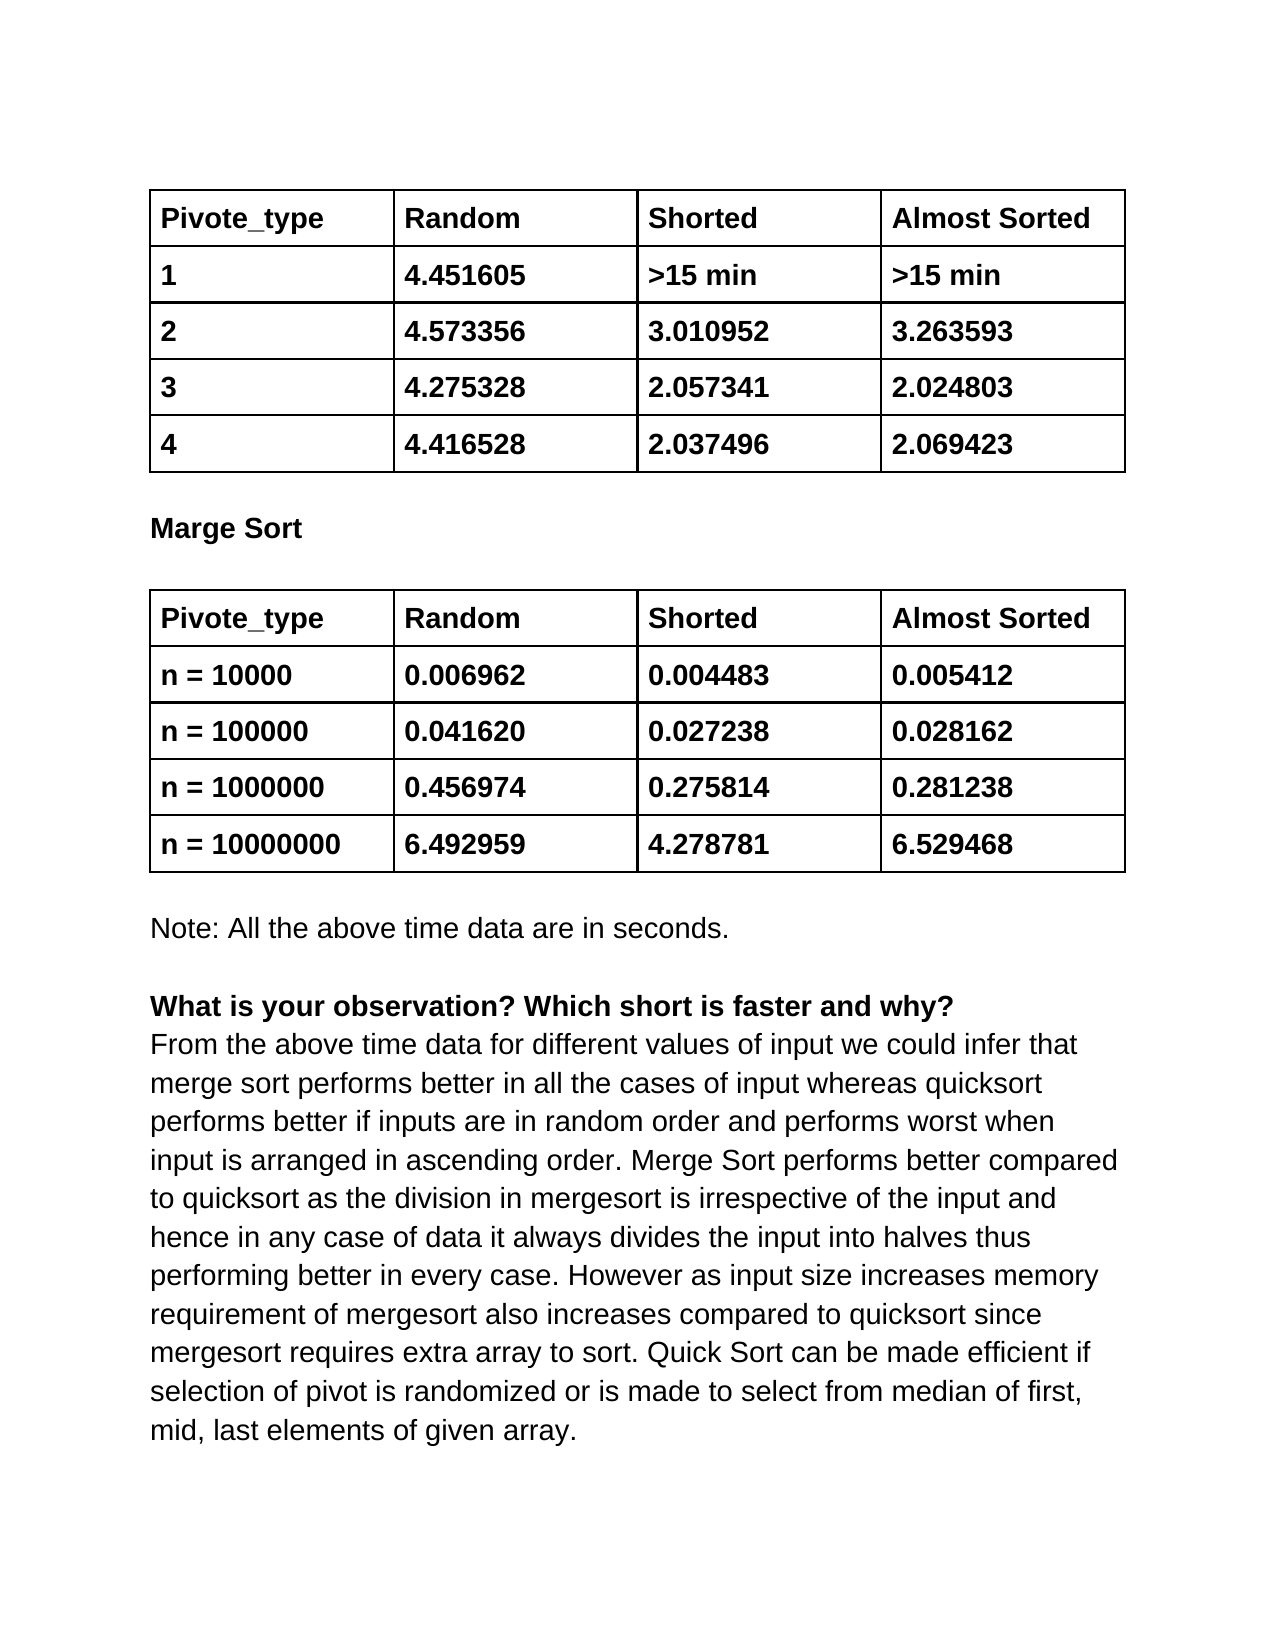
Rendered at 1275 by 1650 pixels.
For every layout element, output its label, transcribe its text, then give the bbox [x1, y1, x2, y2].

table_cell n = 10000 [151, 647, 393, 701]
table_cell 6.529468 [882, 816, 1124, 871]
table_cell 2.024803 [882, 360, 1124, 414]
table_header Shorted [639, 591, 880, 645]
table_cell 4 [151, 416, 393, 471]
table_cell n = 1000000 [151, 760, 393, 814]
table_cell >15 min [882, 247, 1124, 301]
table_cell 0.456974 [395, 760, 636, 814]
table_cell 0.027238 [639, 704, 880, 758]
table_cell 4.278781 [639, 816, 880, 871]
table_cell 4.416528 [395, 416, 636, 471]
table_cell n = 10000000 [151, 816, 393, 871]
text Note: All the above time data are in seconds. [150, 911, 1125, 945]
table_cell 0.006962 [395, 647, 636, 701]
table_cell n = 100000 [151, 704, 393, 758]
text From the above time data for different values of input we could infer that merge sort performs better in all the cases of input whereas quicksort performs better if inputs are in random order and performs worst when input is arranged in ascending order. Merge Sort performs better compared to quicksort as the division in mergesort is irrespective of the input and hence in any case of data it always divides the input into halves thus performing better in every case. However as input size increases memory requirement of mergesort also increases compared to quicksort since mergesort requires extra array to sort. Quick Sort can be made efficient if selection of pivot is randomized or is made to select from median of first, mid, last elements of given array. [150, 1027, 1125, 1446]
table_cell 1 [151, 247, 393, 301]
table_cell 4.573356 [395, 304, 636, 358]
table_header Random [395, 191, 636, 245]
table_header Pivote_type [151, 191, 393, 245]
table_cell 0.281238 [882, 760, 1124, 814]
table_cell 2.037496 [639, 416, 880, 471]
table_cell 0.041620 [395, 704, 636, 758]
table_cell 2.057341 [639, 360, 880, 414]
table_header Pivote_type [151, 591, 393, 645]
table_cell 0.005412 [882, 647, 1124, 701]
table_cell >15 min [639, 247, 880, 301]
text What is your observation? Which short is faster and why? [150, 988, 1125, 1022]
table_header Almost Sorted [882, 591, 1124, 645]
table_cell 0.028162 [882, 704, 1124, 758]
table_header Almost Sorted [882, 191, 1124, 245]
text Marge Sort [150, 511, 1125, 545]
table_cell 6.492959 [395, 816, 636, 871]
table_cell 2 [151, 304, 393, 358]
table_cell 2.069423 [882, 416, 1124, 471]
table_cell 3.263593 [882, 304, 1124, 358]
table_cell 4.275328 [395, 360, 636, 414]
table_header Shorted [639, 191, 880, 245]
table_header Random [395, 591, 636, 645]
table_cell 0.004483 [639, 647, 880, 701]
table_cell 3 [151, 360, 393, 414]
table_cell 3.010952 [639, 304, 880, 358]
table_cell 4.451605 [395, 247, 636, 301]
table_cell 0.275814 [639, 760, 880, 814]
